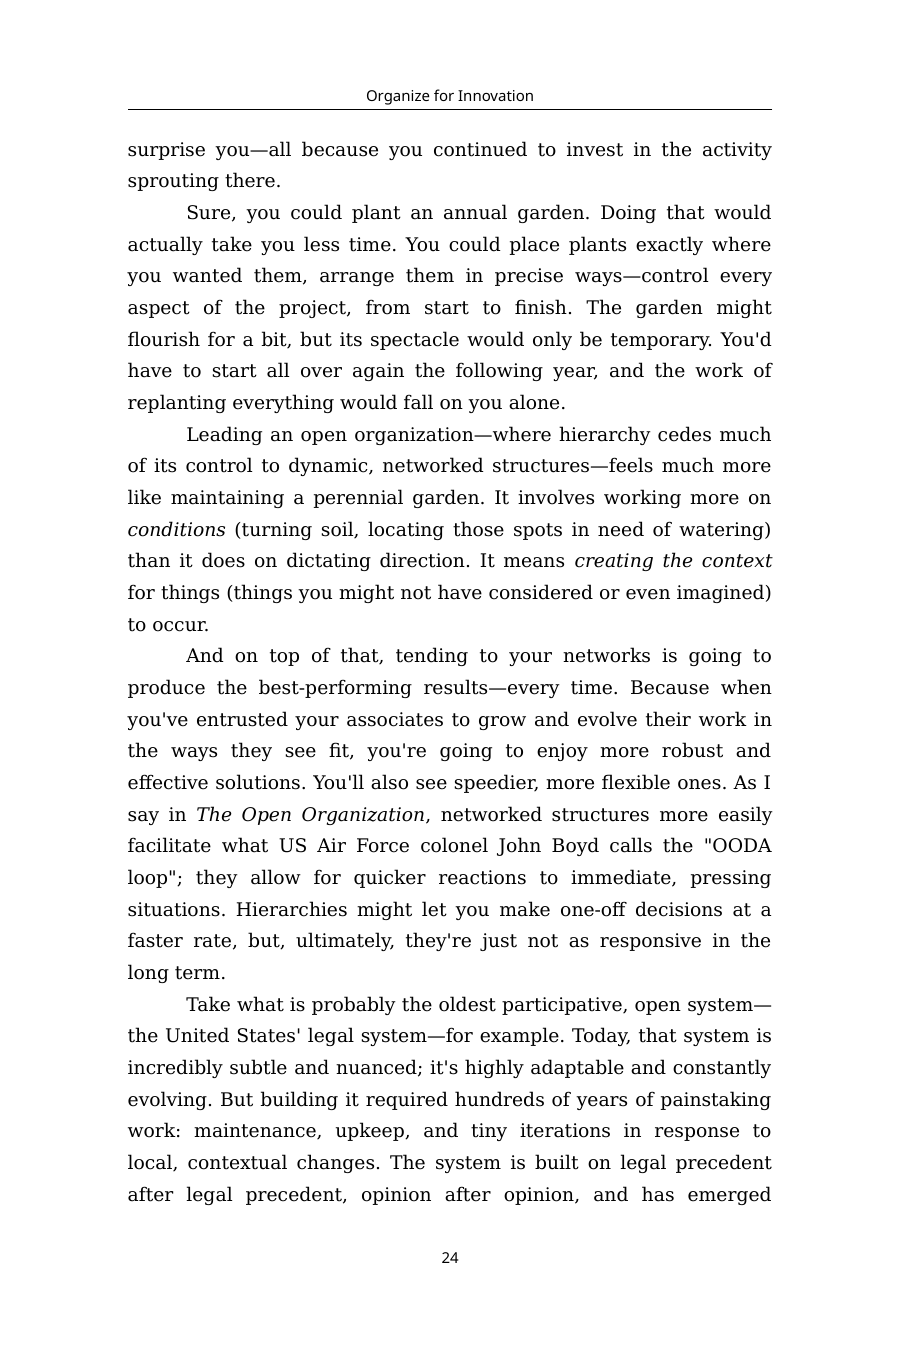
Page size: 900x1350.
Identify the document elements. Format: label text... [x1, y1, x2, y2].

text Leading an open organization—where hierarchy cedes much of its control to dynamic, networked structures—feels much more like maintaining a perennial garden. It involves working more on conditions (turning soil, locating those spots in need of watering) than it does on dictating direction. It means creating the context for things (things you might not have considered or even imagined) to occur. [127, 424, 772, 636]
text surprise you—all because you continued to invest in the activity sprouting there. [127, 139, 772, 192]
text Take what is probably the oldest participative, open system—the United States' legal system—for example. Today, that system is incredibly subtle and nuanced; it's highly adaptable and constantly evolving. But building it required hundreds of years of painstaking work: maintenance, upkeep, and tiny iterations in response to local, contextual changes. The system is built on legal precedent after legal precedent, opinion after opinion, and has emerged [127, 994, 772, 1206]
text And on top of that, tending to your networks is going to produce the best-performing results—every time. Because when you've entrusted your associates to grow and evolve their work in the ways they see fit, you're going to enjoy more robust and effective solutions. You'll also see speedier, more flexible ones. As I say in The Open Organization, networked structures more easily facilitate what US Air Force colonel John Boyd calls the "OODA loop"; they allow for quicker reactions to immediate, pressing situations. Hierarchies might let you make one-off decisions at a faster rate, but, ultimately, they're just not as responsive in the long term. [127, 645, 772, 984]
text Sure, you could plant an annual garden. Doing that would actually take you less time. You could place plants exactly where you wanted them, arrange them in precise ways—control every aspect of the project, from start to finish. The garden might flourish for a bit, but its spectacle would only be temporary. You'd have to start all over again the following year, and the work of replanting everything would fall on you alone. [127, 202, 772, 414]
